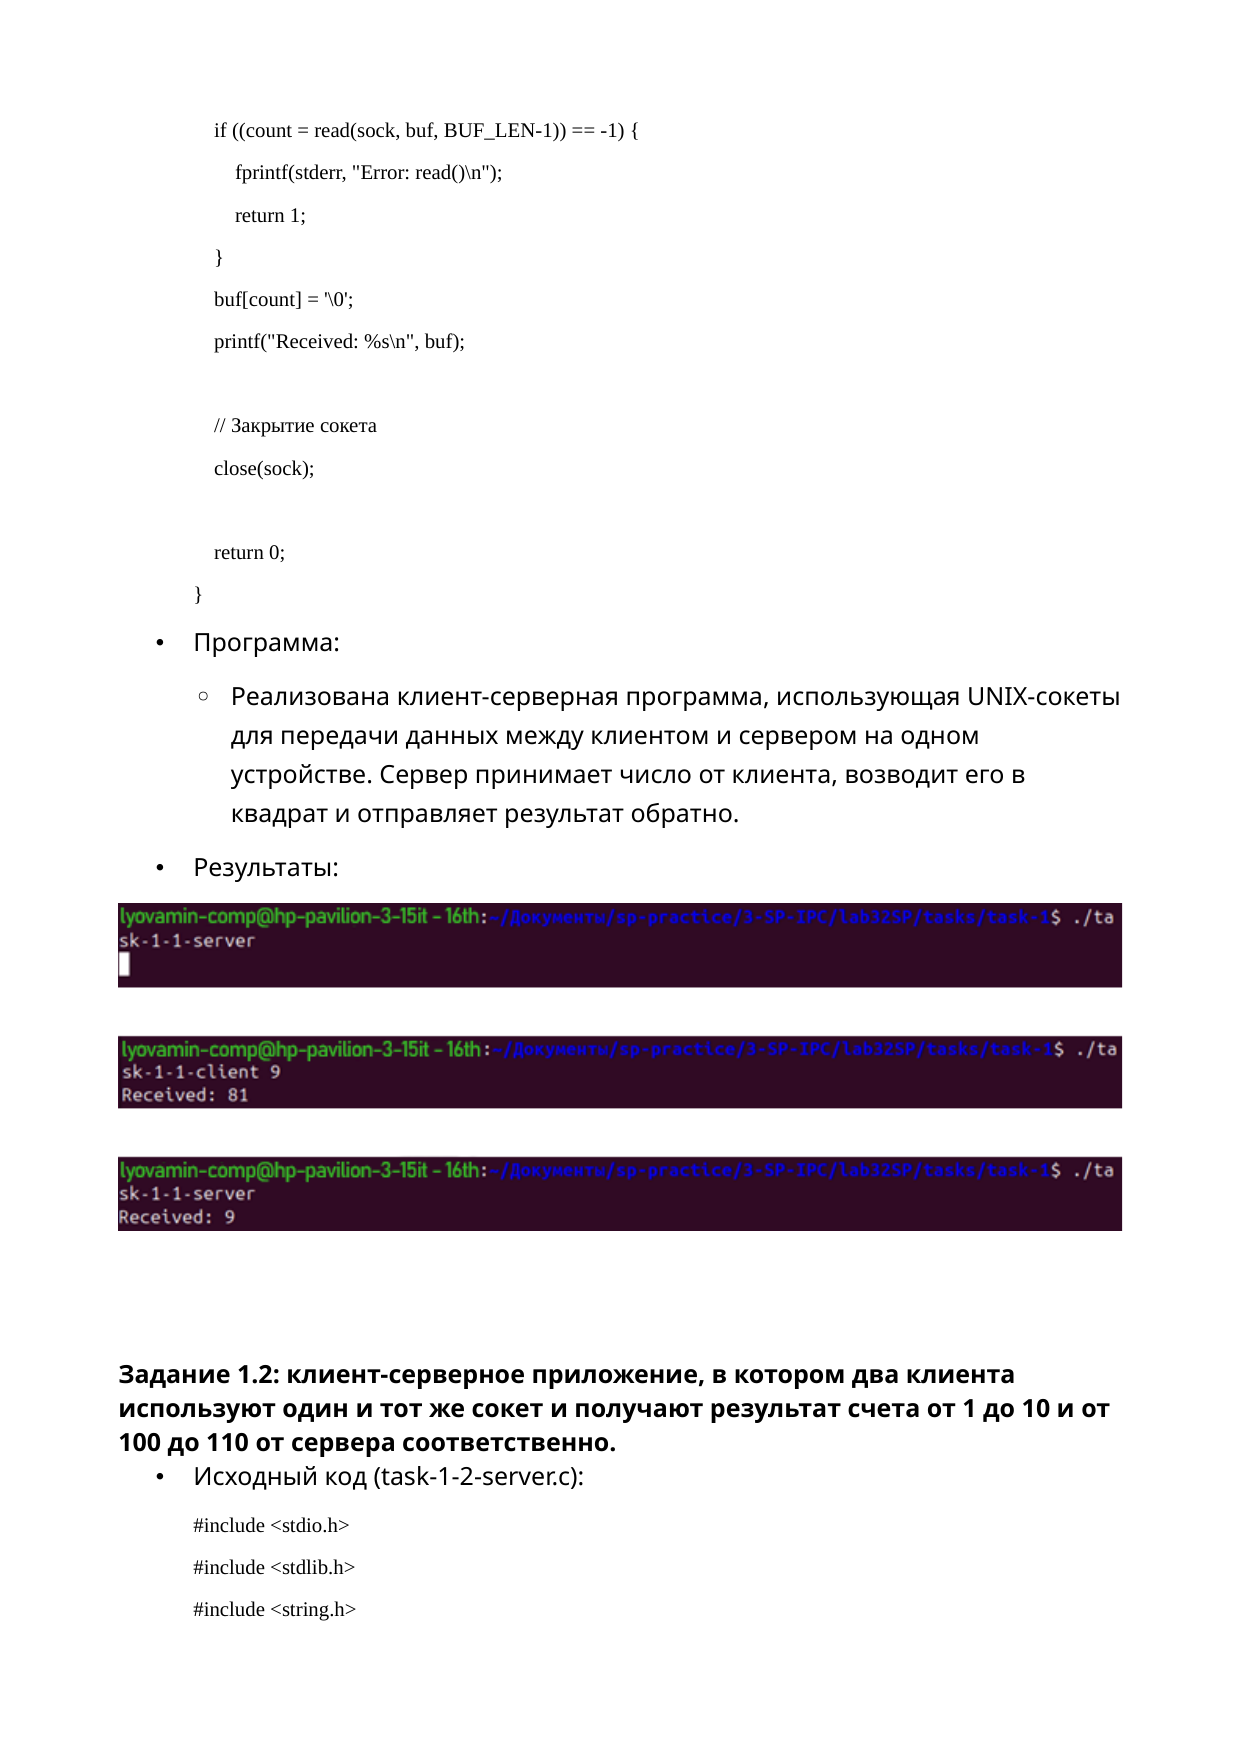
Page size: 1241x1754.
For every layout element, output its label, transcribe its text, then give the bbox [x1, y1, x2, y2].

text close(sock); [193, 456, 1122, 480]
list Результаты: [156, 849, 1122, 883]
text return 1; [193, 202, 1122, 227]
text return 0; [193, 540, 1122, 564]
text } [193, 582, 1122, 606]
list Реализована клиент-серверная программа, использующая UNIX-сокеты для передачи данных между клиентом и сервером на одном устройстве. Сервер принимает число от клиента, возводит его в квадрат и отправляет результат обратно. [193, 678, 1122, 830]
text buf[count] = '\0'; [193, 287, 1122, 311]
text #include <string.h> [193, 1597, 1122, 1621]
text } [193, 245, 1122, 269]
text #include <stdio.h> [193, 1513, 1122, 1537]
text // Закрытие сокета [193, 413, 1122, 437]
text printf("Received: %s\n", buf); [193, 329, 1122, 353]
subtitle Задание 1.2: клиент-серверное приложение, в котором два клиента используют один и тот же сокет и получают результат счета от 1 до 10 и от 100 до 110 от сервера соответственно. [118, 1357, 1122, 1459]
list Программа: [156, 624, 1122, 658]
text if ((count = read(sock, buf, BUF_LEN-1)) == -1) { [193, 118, 1122, 142]
text fprintf(stderr, "Error: read()\n"); [193, 160, 1122, 184]
list Исходный код (task-1-2-server.c): [156, 1459, 1122, 1493]
text #include <stdlib.h> [193, 1555, 1122, 1579]
